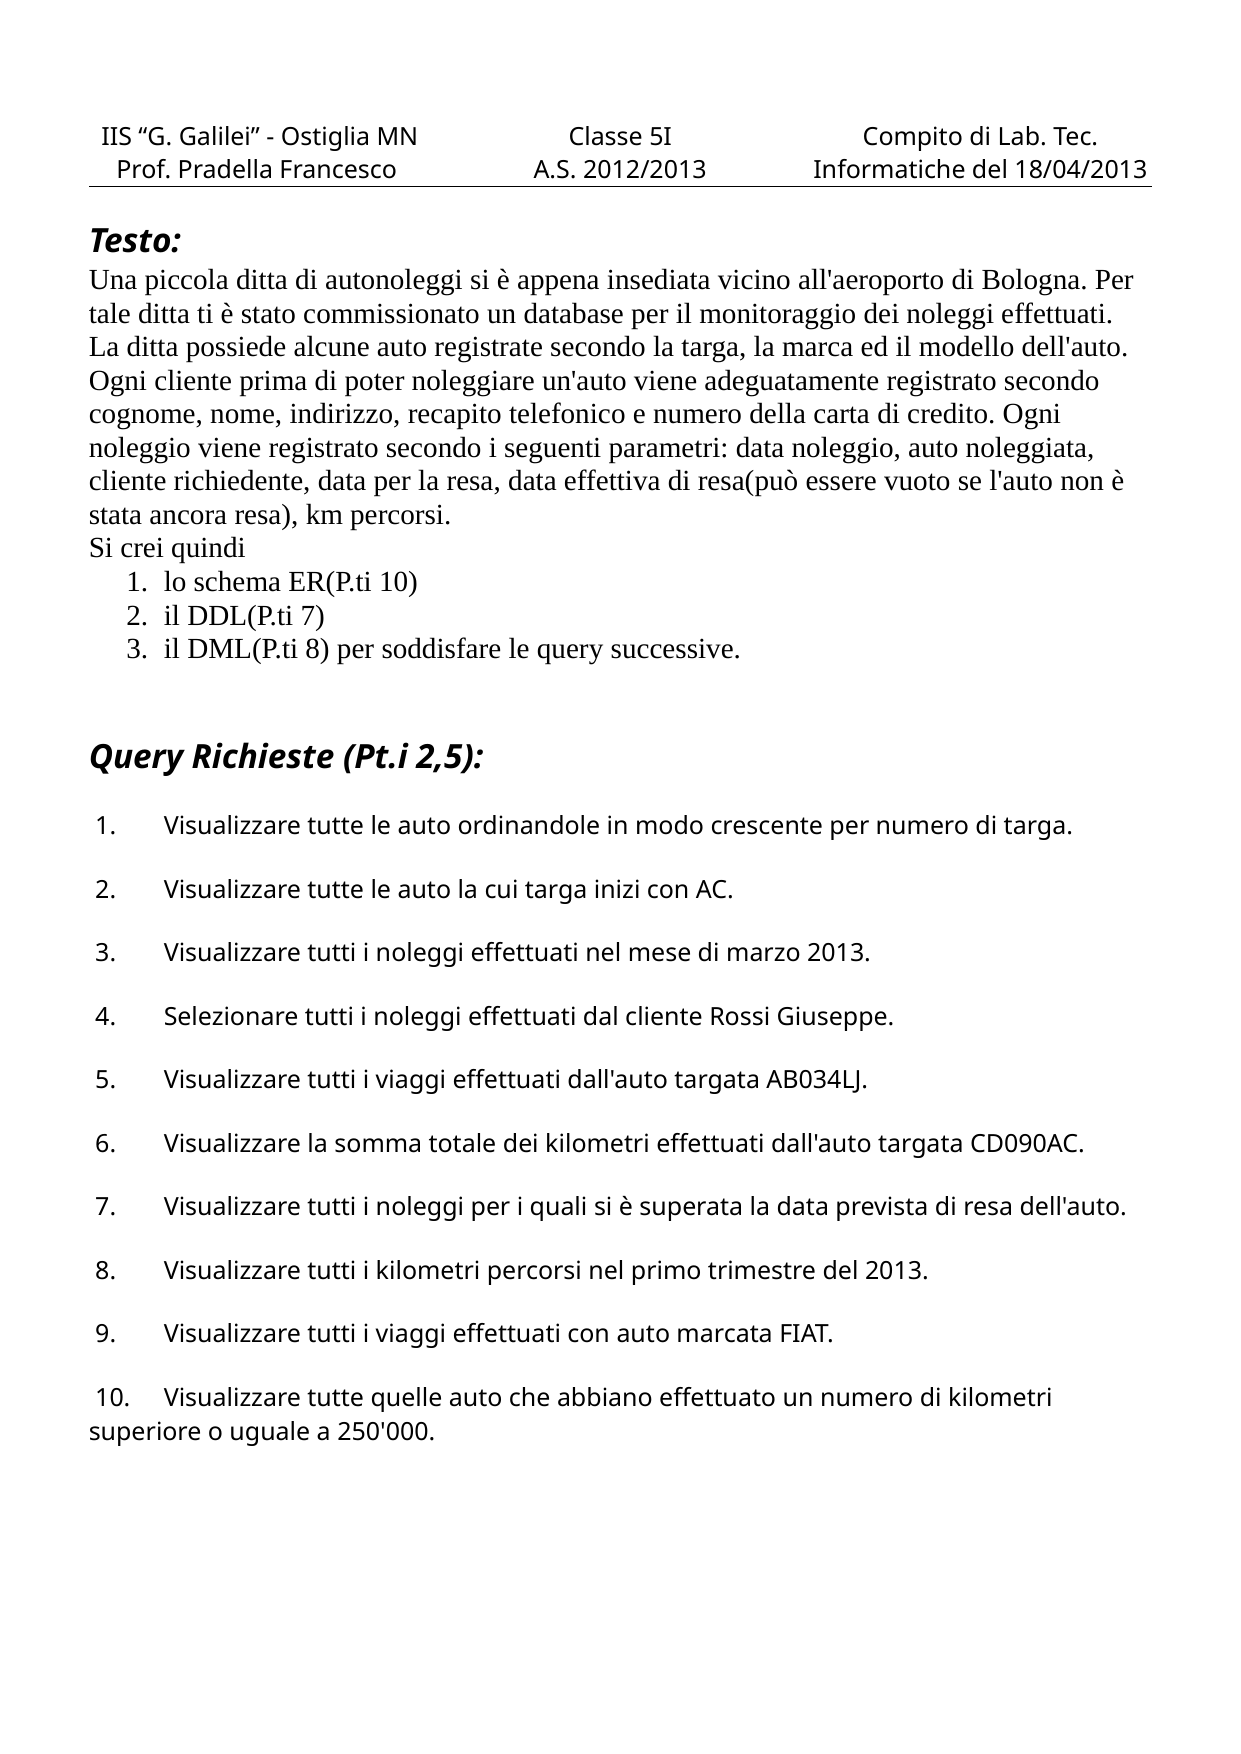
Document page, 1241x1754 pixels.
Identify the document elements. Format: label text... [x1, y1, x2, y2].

list Visualizzare tutti i noleggi effettuati nel mese di marzo 2013. [88, 935, 1152, 969]
list il DDL(P.ti 7) [126, 598, 1152, 631]
list Visualizzare tutti i viaggi effettuati dall'auto targata AB034LJ. [88, 1062, 1152, 1096]
list Testo: [88, 217, 1152, 262]
list lo schema ER(P.ti 10) [126, 564, 1152, 598]
list Visualizzare tutte le auto ordinandole in modo crescente per numero di targa. [88, 808, 1152, 842]
list Visualizzare tutti i noleggi per i quali si è superata la data prevista di resa dell'auto. [88, 1189, 1152, 1223]
list Una piccola ditta di autonoleggi si è appena insediata vicino all'aeroporto di Bologna. Per tale ditta ti è stato commissionato un database per il monitoraggio dei noleggi effettuati. [88, 262, 1152, 329]
list Visualizzare tutte quelle auto che abbiano effettuato un numero di kilometri superiore o uguale a 250'000. [88, 1379, 1152, 1448]
text La ditta possiede alcune auto registrate secondo la targa, la marca ed il modello dell'auto. Ogni cliente prima di poter noleggiare un'auto viene adeguatamente registrato secondo cognome, nome, indirizzo, recapito telefonico e numero della carta di credito. Ogni noleggio viene registrato secondo i seguenti parametri: data noleggio, auto noleggiata, cliente richiedente, data per la resa, data effettiva di resa(può essere vuoto se l'auto non è stata ancora resa), km percorsi. [88, 329, 1152, 531]
list Visualizzare la somma totale dei kilometri effettuati dall'auto targata CD090AC. [88, 1125, 1152, 1159]
text Si crei quindi [88, 531, 1152, 564]
list Selezionare tutti i noleggi effettuati dal cliente Rossi Giuseppe. [88, 998, 1152, 1032]
list Visualizzare tutti i kilometri percorsi nel primo trimestre del 2013. [88, 1252, 1152, 1287]
list Visualizzare tutti i viaggi effettuati con auto marcata FIAT. [88, 1316, 1152, 1350]
text Query Richieste (Pt.i 2,5): [88, 733, 1152, 778]
list Visualizzare tutte le auto la cui targa inizi con AC. [88, 871, 1152, 905]
list il DML(P.ti 8) per soddisfare le query successive. [126, 631, 1152, 665]
